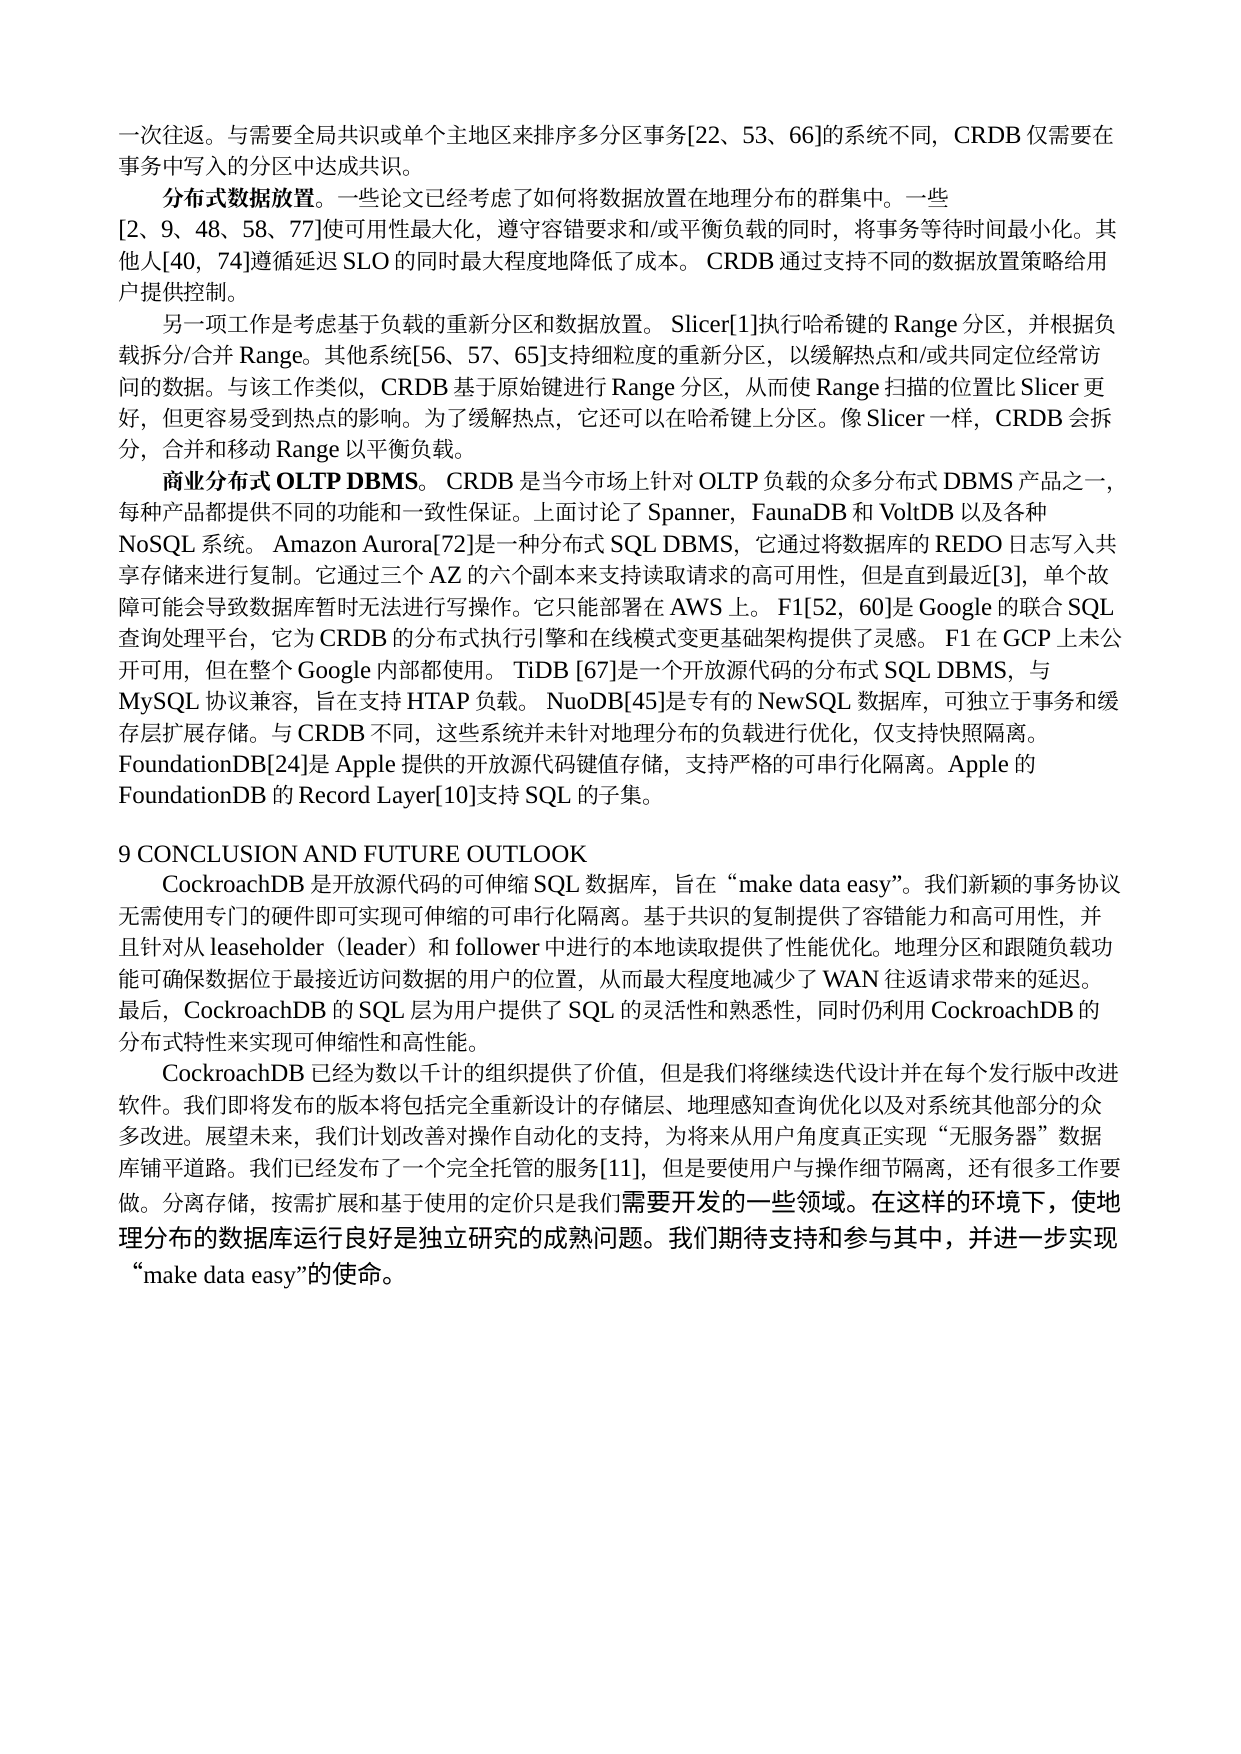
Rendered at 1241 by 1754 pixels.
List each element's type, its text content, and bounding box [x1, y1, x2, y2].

text CockroachDB已经为数以千计的组织提供了价值，但是我们将继续迭代设计并在每个发行版中改进软件。我们即将发布的版本将包括完全重新设计的存储层、地理感知查询优化以及对系统其他部分的众多改进。展望未来，我们计划改善对操作自动化的支持，为将来从用户角度真正实现“无服务器”数据库铺平道路。我们已经发布了一个完全托管的服务[11]，但是要使用户与操作细节隔离，还有很多工作要做。分离存储，按需扩展和基于使用的定价只是我们需要开发的一些领域。在这样的环境下，使地理分布的数据库运行良好是独立研究的成熟问题。我们期待支持和参与其中，并进一步实现“make data easy”的使命。 [118, 1056, 1122, 1291]
text 一次往返。与需要全局共识或单个主地区来排序多分区事务[22、53、66]的系统不同，CRDB仅需要在事务中写入的分区中达成共识。 [118, 118, 1122, 181]
text 商业分布式OLTP DBMS。 CRDB是当今市场上针对OLTP负载的众多分布式DBMS产品之一，每种产品都提供不同的功能和一致性保证。上面讨论了Spanner，FaunaDB和VoltDB以及各种NoSQL系统。 Amazon Aurora[72]是一种分布式SQL DBMS，它通过将数据库的REDO日志写入共享存储来进行复制。它通过三个AZ的六个副本来支持读取请求的高可用性，但是直到最近[3]，单个故障可能会导致数据库暂时无法进行写操作。它只能部署在AWS上。 F1[52，60]是Google的联合SQL查询处理平台，它为CRDB的分布式执行引擎和在线模式变更基础架构提供了灵感。 F1在GCP上未公开可用，但在整个Google内部都使用。 TiDB [67]是一个开放源代码的分布式SQL DBMS，与MySQL协议兼容，旨在支持HTAP负载。 NuoDB[45]是专有的NewSQL数据库，可独立于事务和缓存层扩展存储。与CRDB不同，这些系统并未针对地理分布的负载进行优化，仅支持快照隔离。 FoundationDB[24]是Apple提供的开放源代码键值存储，支持严格的可串行化隔离。Apple的FoundationDB的Record Layer[10]支持SQL的子集。 [118, 464, 1122, 810]
text CockroachDB是开放源代码的可伸缩SQL数据库，旨在“make data easy”。我们新颖的事务协议无需使用专门的硬件即可实现可伸缩的可串行化隔离。基于共识的复制提供了容错能力和高可用性，并且针对从leaseholder（leader）和follower中进行的本地读取提供了性能优化。地理分区和跟随负载功能可确保数据位于最接近访问数据的用户的位置，从而最大程度地减少了WAN往返请求带来的延迟。最后，CockroachDB的SQL层为用户提供了SQL的灵活性和熟悉性，同时仍利用CockroachDB的分布式特性来实现可伸缩性和高性能。 [118, 868, 1122, 1056]
text 9 CONCLUSION AND FUTURE OUTLOOK [118, 839, 1122, 868]
text 另一项工作是考虑基于负载的重新分区和数据放置。 Slicer[1]执行哈希键的Range分区，并根据负载拆分/合并Range。其他系统[56、57、65]支持细粒度的重新分区，以缓解热点和/或共同定位经常访问的数据。与该工作类似，CRDB基于原始键进行Range分区，从而使Range扫描的位置比Slicer更好，但更容易受到热点的影响。为了缓解热点，它还可以在哈希键上分区。像Slicer一样，CRDB会拆分，合并和移动Range以平衡负载。 [118, 307, 1122, 464]
text 分布式数据放置。一些论文已经考虑了如何将数据放置在地理分布的群集中。一些[2、9、48、58、77]使可用性最大化，遵守容错要求和/或平衡负载的同时，将事务等待时间最小化。其他人[40，74]遵循延迟SLO的同时最大程度地降低了成本。 CRDB通过支持不同的数据放置策略给用户提供控制。 [118, 181, 1122, 307]
